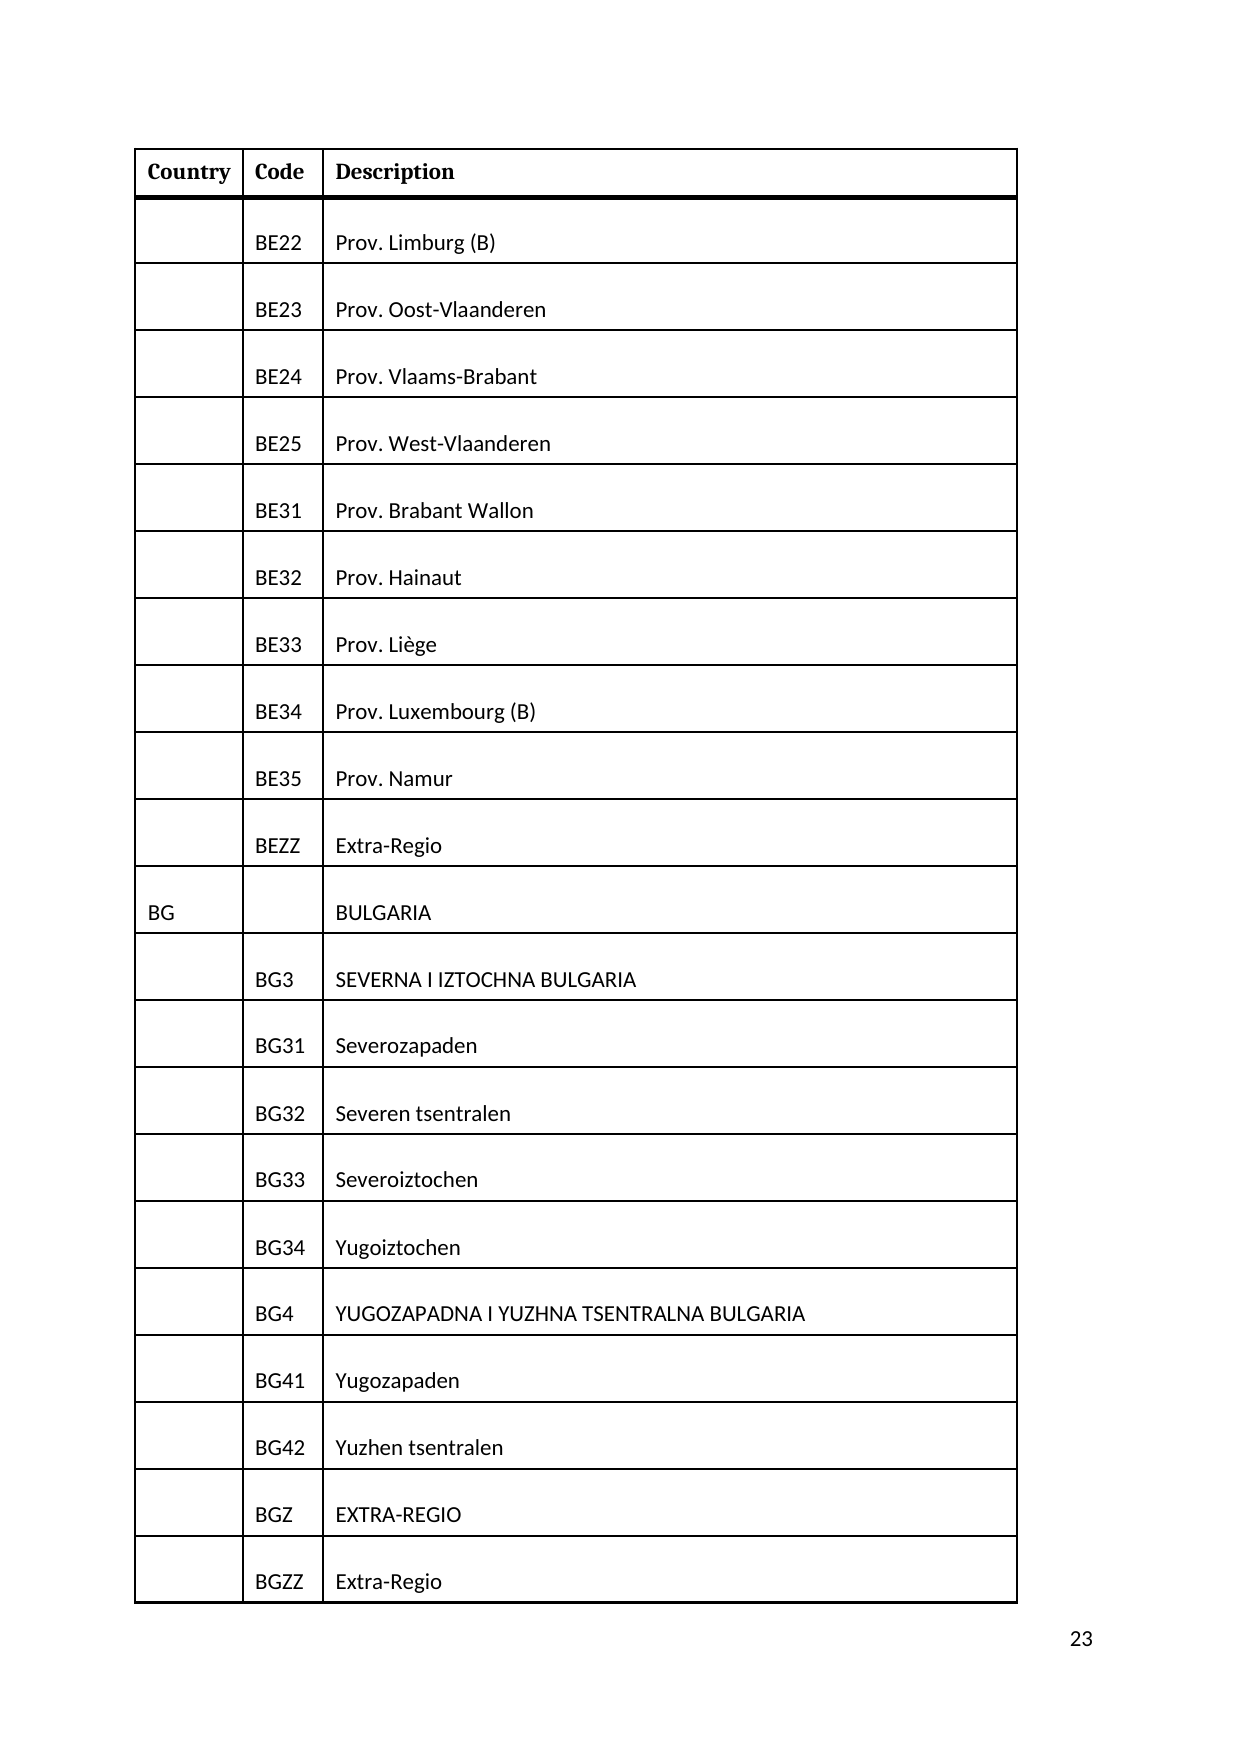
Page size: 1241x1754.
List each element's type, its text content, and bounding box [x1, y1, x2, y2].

table_cell BE23 [244, 264, 322, 329]
table_cell [136, 1202, 242, 1267]
table_cell [136, 1001, 242, 1066]
table_cell [136, 1336, 242, 1401]
table_cell [244, 867, 322, 932]
table_cell Prov. Luxembourg (B) [324, 666, 1016, 731]
table_cell Yugozapaden [324, 1336, 1016, 1401]
table_cell Prov. Vlaams-Brabant [324, 331, 1016, 396]
table_header Country [136, 150, 242, 195]
table_cell BE22 [244, 200, 322, 262]
table_cell [136, 666, 242, 731]
table_cell Prov. West-Vlaanderen [324, 398, 1016, 463]
table_cell [136, 532, 242, 597]
table_cell [136, 1135, 242, 1199]
table_cell [136, 1068, 242, 1133]
table_cell BG3 [244, 934, 322, 999]
table_cell BG41 [244, 1336, 322, 1401]
table_cell [136, 398, 242, 463]
table_cell Severozapaden [324, 1001, 1016, 1066]
table_cell BG4 [244, 1269, 322, 1333]
table_cell BG [136, 867, 242, 932]
table_header Code [244, 150, 322, 195]
table_cell [136, 733, 242, 798]
table_cell Extra-Regio [324, 800, 1016, 865]
table_cell BE32 [244, 532, 322, 597]
table_cell BGZZ [244, 1537, 322, 1601]
table_cell BG31 [244, 1001, 322, 1066]
table_cell [136, 1470, 242, 1534]
table_cell BG33 [244, 1135, 322, 1199]
table_cell BGZ [244, 1470, 322, 1534]
table_cell BULGARIA [324, 867, 1016, 932]
table_cell Prov. Hainaut [324, 532, 1016, 597]
table_cell BG42 [244, 1403, 322, 1467]
table_cell Prov. Liège [324, 599, 1016, 664]
table_cell BEZZ [244, 800, 322, 865]
table_cell Yuzhen tsentralen [324, 1403, 1016, 1467]
table_cell Yugoiztochen [324, 1202, 1016, 1267]
table_cell [136, 1403, 242, 1467]
table_cell Extra-Regio [324, 1537, 1016, 1601]
table_cell BG34 [244, 1202, 322, 1267]
table_cell [136, 599, 242, 664]
table_cell Prov. Brabant Wallon [324, 465, 1016, 530]
table_cell BE33 [244, 599, 322, 664]
table_cell Severen tsentralen [324, 1068, 1016, 1133]
table_cell SEVERNA I IZTOCHNA BULGARIA [324, 934, 1016, 999]
table_cell [136, 934, 242, 999]
table_cell Prov. Limburg (B) [324, 200, 1016, 262]
table_cell Severoiztochen [324, 1135, 1016, 1199]
table_cell EXTRA-REGIO [324, 1470, 1016, 1534]
table_cell BE25 [244, 398, 322, 463]
table_cell BE24 [244, 331, 322, 396]
table_cell BE35 [244, 733, 322, 798]
table_cell YUGOZAPADNA I YUZHNA TSENTRALNA BULGARIA [324, 1269, 1016, 1333]
table_header Description [324, 150, 1016, 195]
table_cell [136, 465, 242, 530]
table_cell [136, 331, 242, 396]
table_cell [136, 200, 242, 262]
table_cell [136, 800, 242, 865]
table_cell [136, 1537, 242, 1601]
table_cell Prov. Namur [324, 733, 1016, 798]
table_cell [136, 1269, 242, 1333]
table_cell Prov. Oost-Vlaanderen [324, 264, 1016, 329]
table_cell BE31 [244, 465, 322, 530]
table_cell [136, 264, 242, 329]
table_cell BG32 [244, 1068, 322, 1133]
table_cell BE34 [244, 666, 322, 731]
